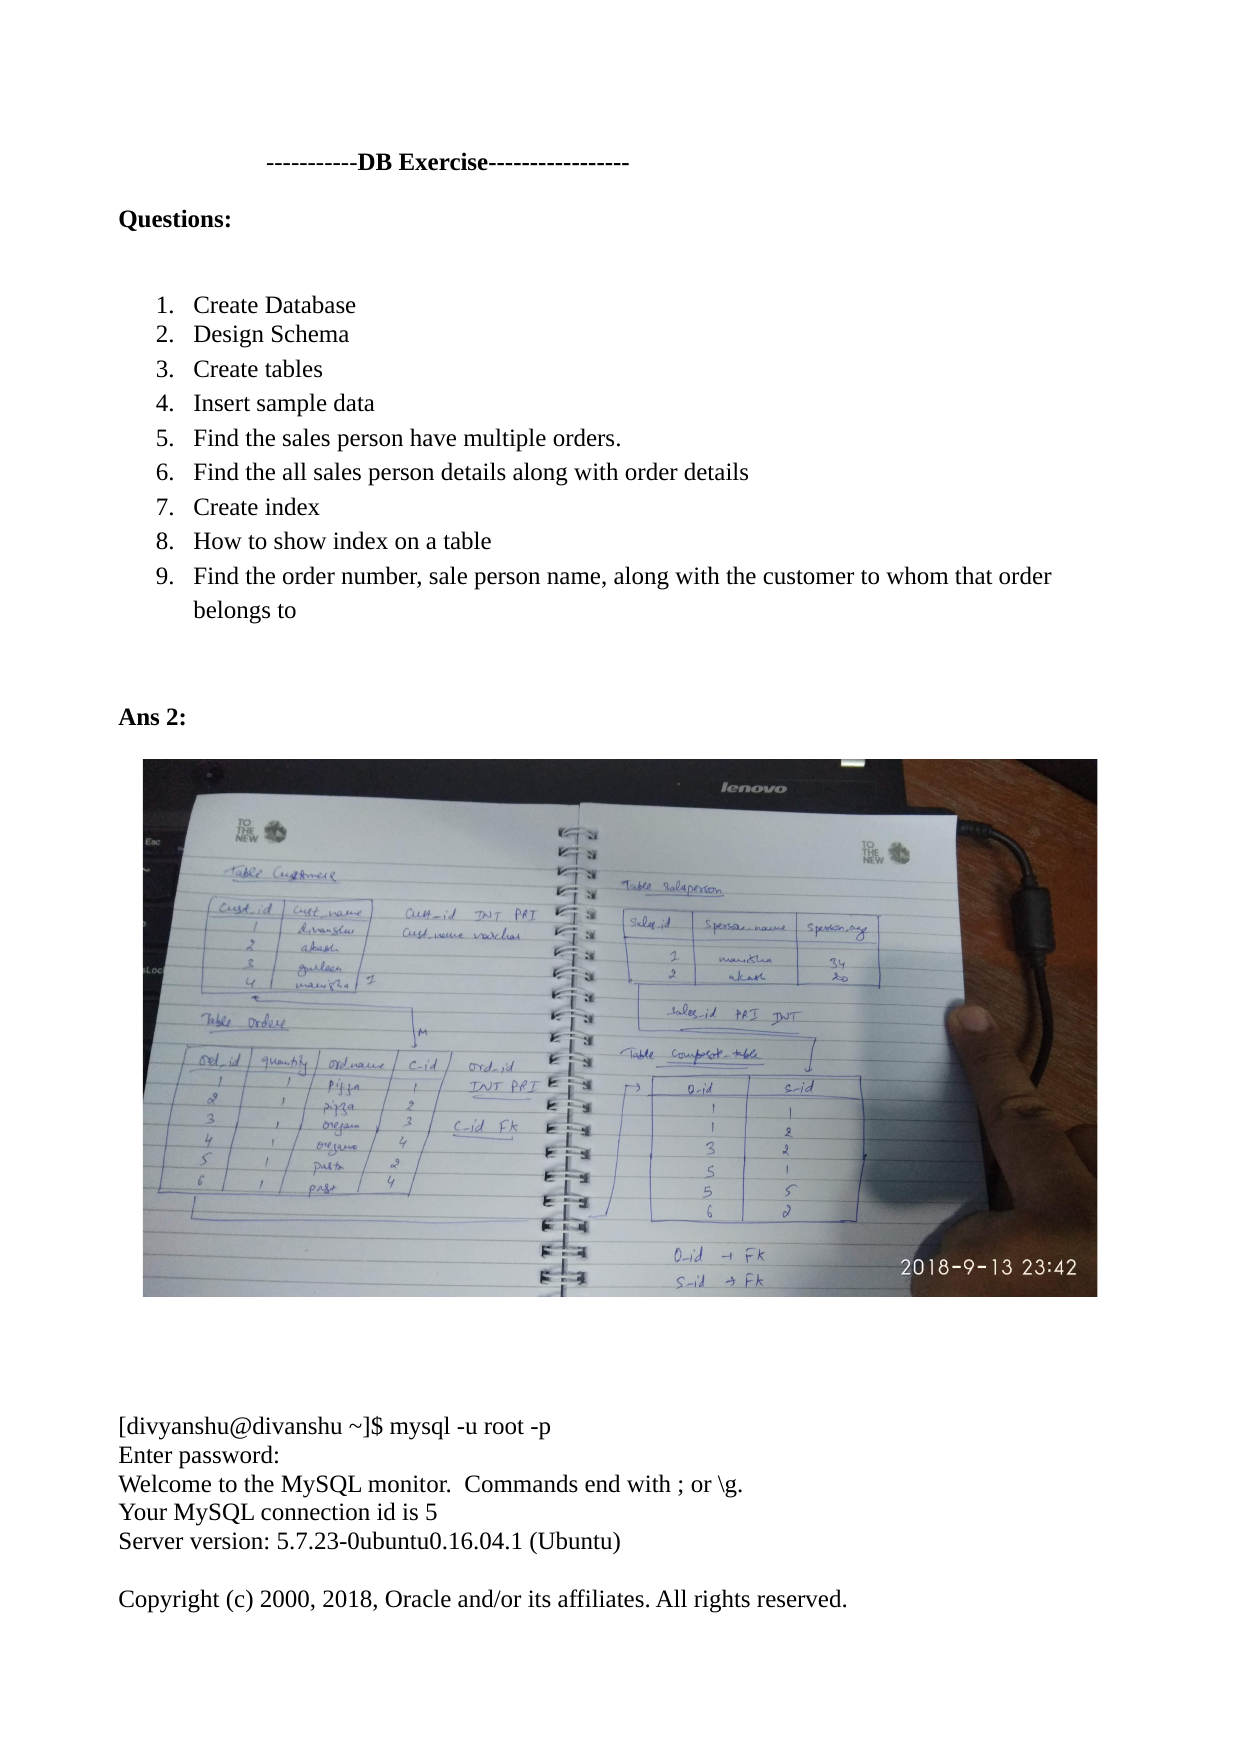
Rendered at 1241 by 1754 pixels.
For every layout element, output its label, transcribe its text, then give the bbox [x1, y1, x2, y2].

text Copyright (c) 2000, 2018, Oracle and/or its affiliates. All rights reserved. [118, 1584, 1122, 1612]
text [divyanshu@divanshu ~]$ mysql -u root -p [118, 1411, 1122, 1440]
text Questions: [118, 204, 1122, 233]
list Design Schema [156, 319, 1122, 348]
text -----------DB Exercise----------------- [118, 147, 1122, 176]
text Ans 2: [118, 702, 1122, 731]
text Welcome to the MySQL monitor. Commands end with ; or \g. [118, 1469, 1122, 1497]
text Your MySQL connection id is 5 [118, 1497, 1122, 1526]
list Create Database [156, 291, 1122, 319]
list Find the all sales person details along with order details [156, 457, 1122, 486]
picture [142, 759, 1098, 1297]
text Enter password: [118, 1440, 1122, 1469]
list Find the order number, sale person name, along with the customer to whom that order belongs to [156, 561, 1122, 624]
list Insert sample data [156, 388, 1122, 417]
list Create tables [156, 354, 1122, 383]
text Server version: 5.7.23-0ubuntu0.16.04.1 (Ubuntu) [118, 1526, 1122, 1555]
list How to show index on a table [156, 526, 1122, 555]
list Find the sales person have multiple orders. [156, 423, 1122, 452]
list Create index [156, 492, 1122, 521]
